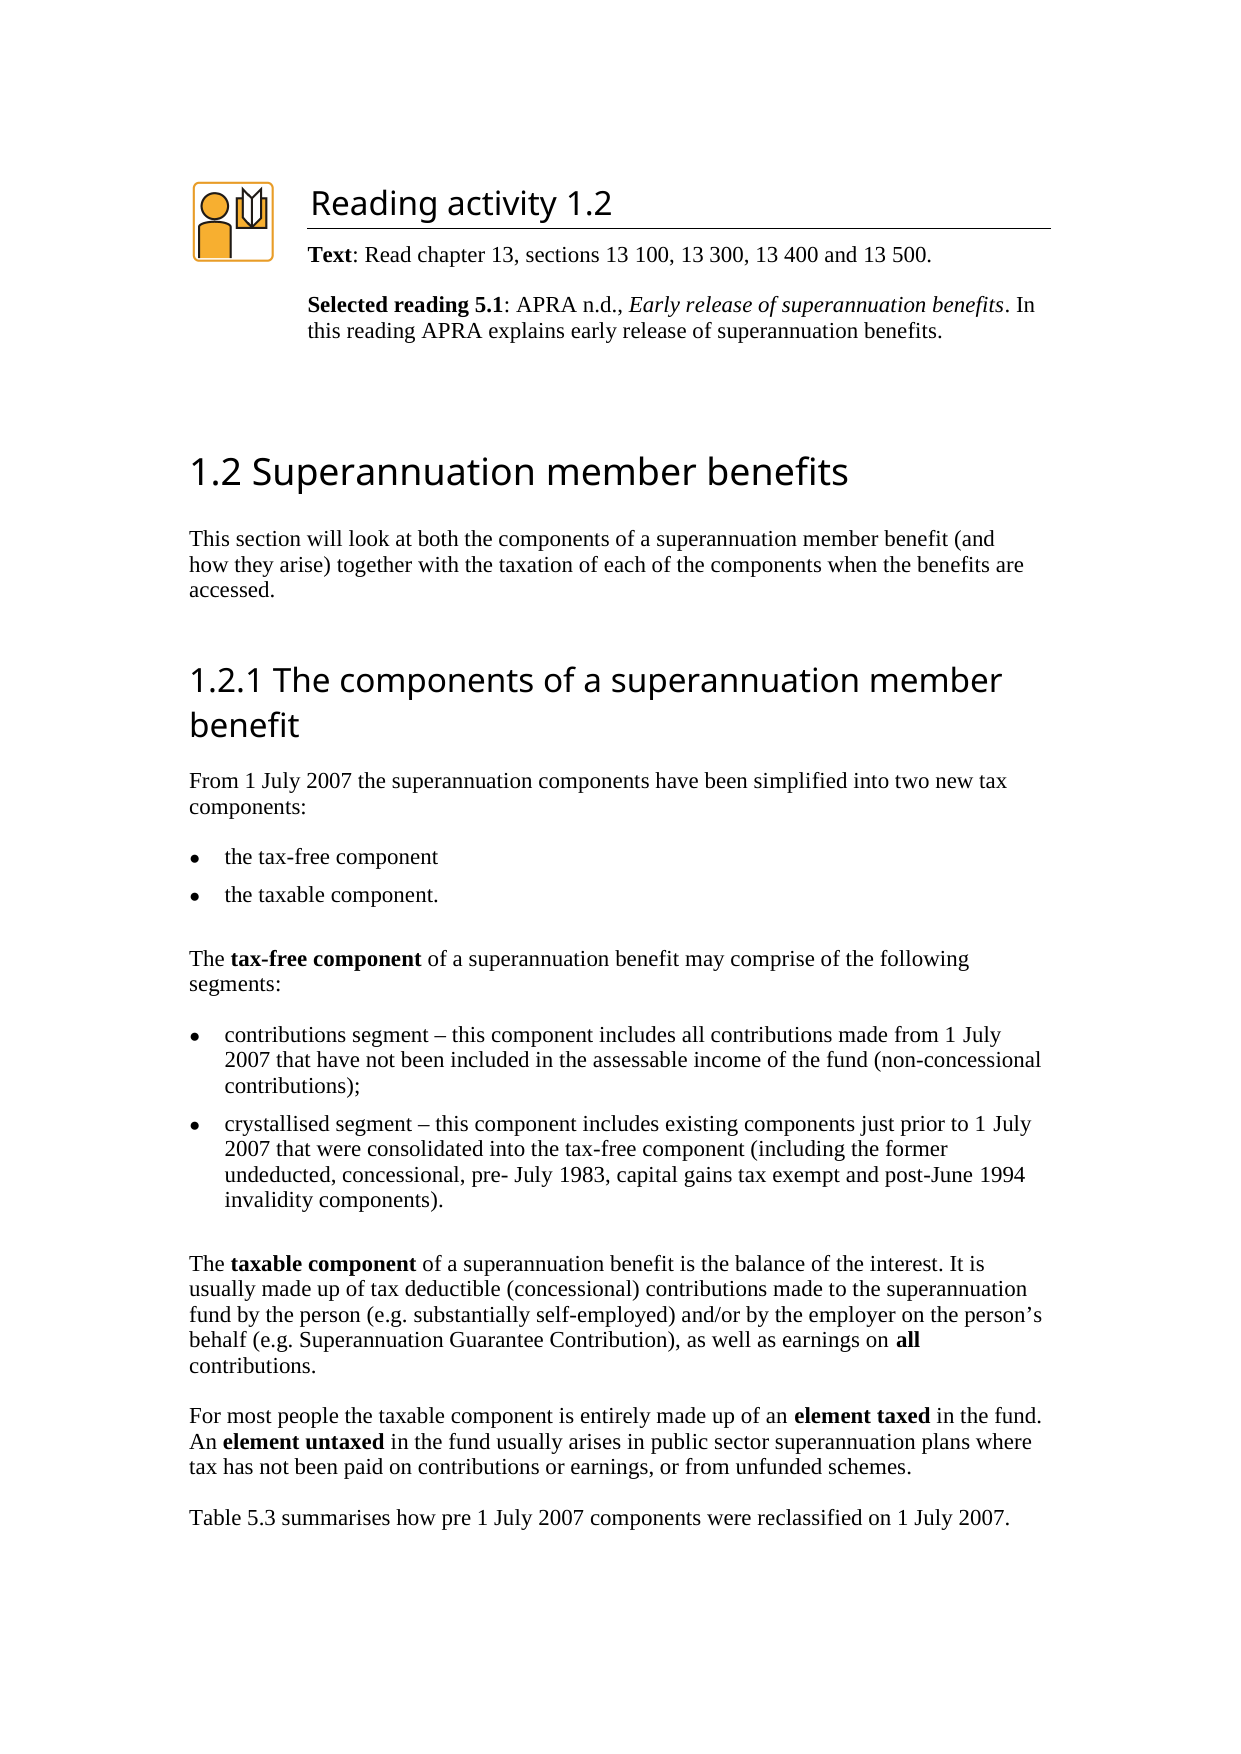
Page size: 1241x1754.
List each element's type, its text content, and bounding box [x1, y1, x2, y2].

list the taxable component. [189, 882, 1051, 933]
text The taxable component of a superannuation benefit is the balance of the interest. It is usually made up of tax deductible (concessional) contributions made to the superannuation fund by the person (e.g. substantially self-employed) and/or by the employer on the person’s behalf (e.g. Superannuation Guarantee Contribution), as well as earnings on all contributions. [189, 1250, 1051, 1378]
text For most people the taxable component is entirely made up of an element taxed in the fund. An element untaxed in the fund usually arises in public sector superannuation plans where tax has not been paid on contributions or earnings, or from unfunded schemes. [189, 1403, 1051, 1479]
list contributions segment – this component includes all contributions made from 1 July 2007 that have not been included in the assessable income of the fund (non-concessional contributions); [189, 1021, 1051, 1098]
subtitle The components of a superannuation member benefit [189, 657, 1051, 747]
table_header Text: Read chapter 13, sections 13 100, 13 300, 13 400 and 13 500. Selected reading 5.1: APRA n.d., Early release of superannuation benefits. In this reading APRA explains early release of superannuation benefits. [307, 229, 1051, 343]
list crystallised segment – this component includes existing components just prior to 1 July 2007 that were consolidated into the tax-free component (including the former undeducted, concessional, pre- July 1983, capital gains tax exempt and post-June 1994 invalidity components). [189, 1110, 1051, 1238]
table_header [189, 177, 307, 343]
list the tax-free component [189, 844, 1051, 869]
text Table 5.3 summarises how pre 1 July 2007 components were reclassified on 1 July 2007. [189, 1504, 1051, 1530]
text This section will look at both the components of a superannuation member benefit (and how they arise) together with the taxation of each of the components when the benefits are accessed. [189, 526, 1051, 603]
text The tax-free component of a superannuation benefit may comprise of the following segments: [189, 945, 1051, 996]
picture [188, 177, 278, 266]
text From 1 July 2007 the superannuation components have been simplified into two new tax components: [189, 768, 1051, 819]
table_header Reading activity 1.2 [307, 177, 1051, 228]
subtitle Superannuation member benefits [189, 446, 1051, 497]
